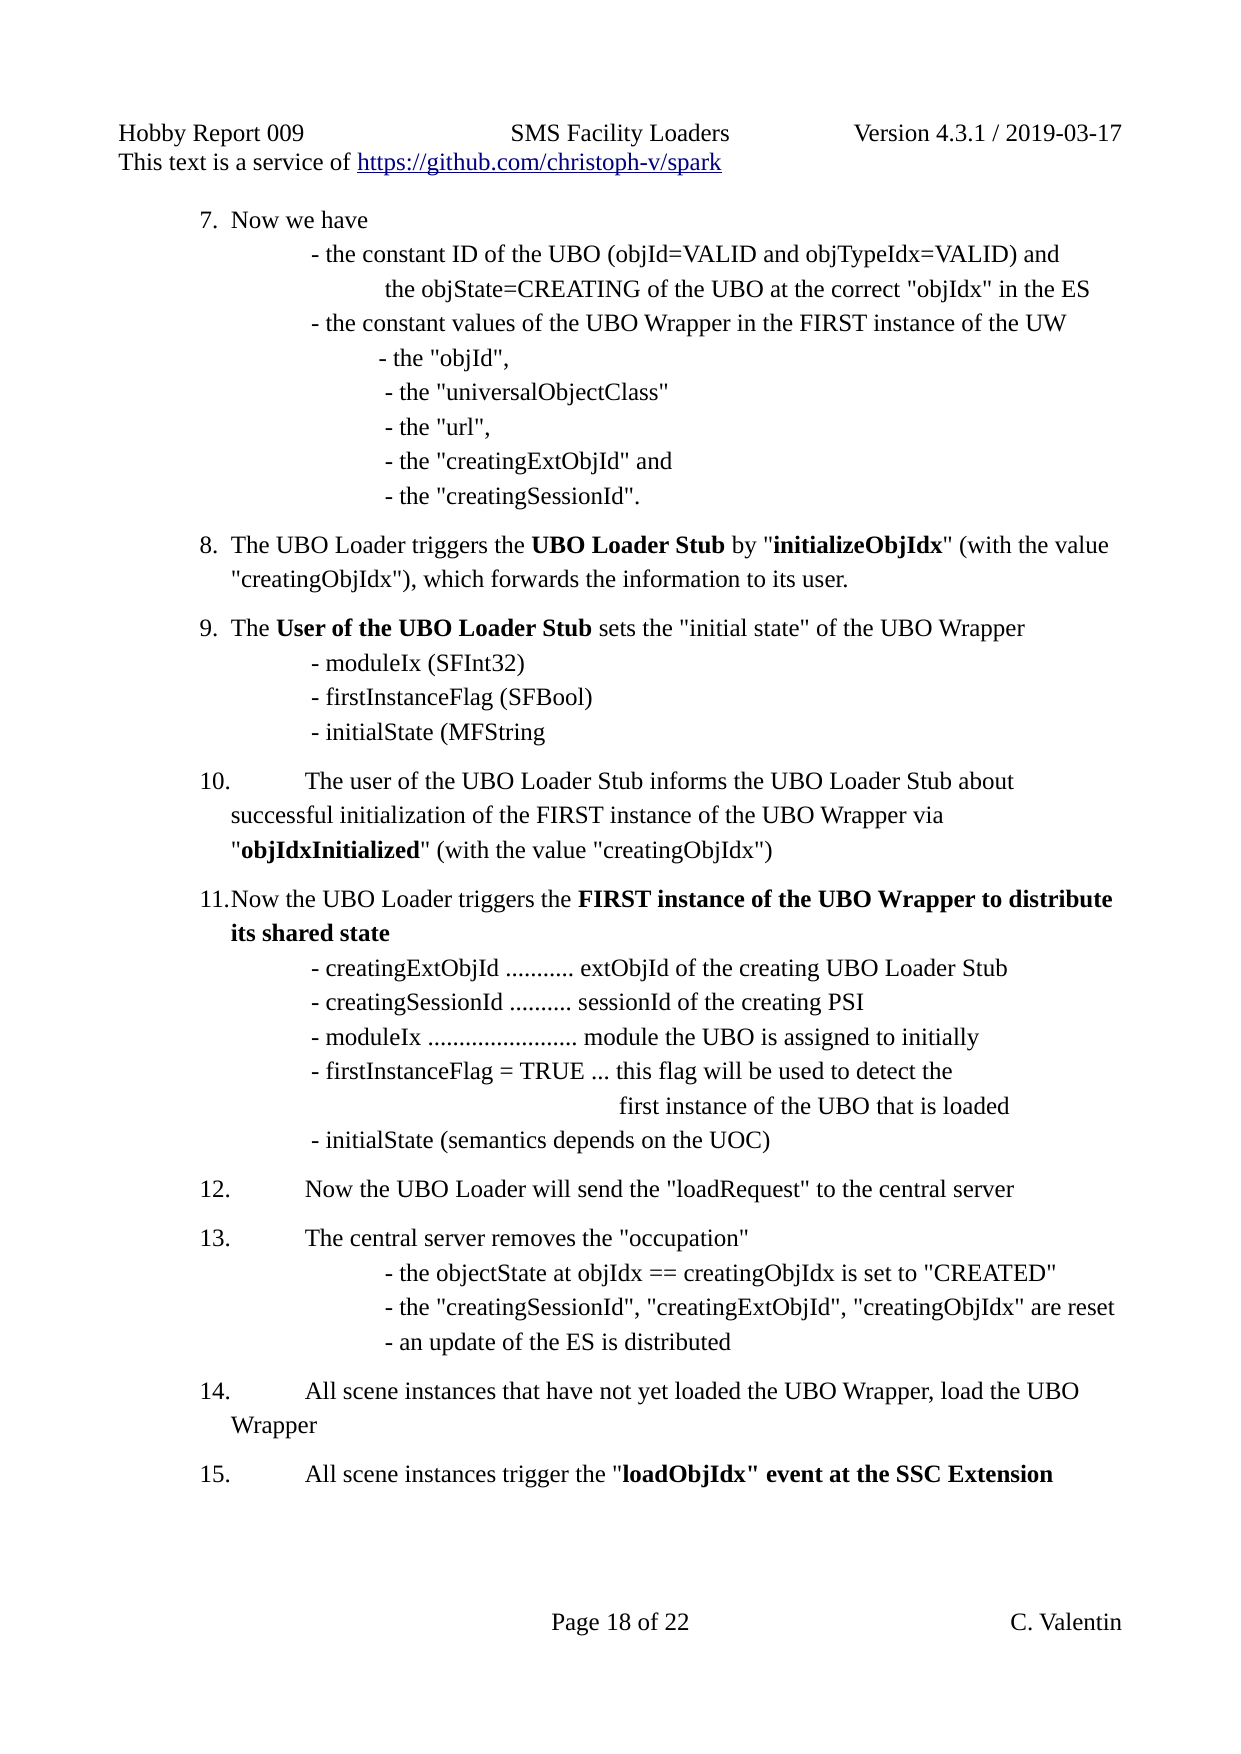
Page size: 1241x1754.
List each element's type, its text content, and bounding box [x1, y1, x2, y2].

list Now the UBO Loader will send the "loadRequest" to the central server [193, 1174, 1122, 1203]
list The User of the UBO Loader Stub sets the "initial state" of the UBO Wrapper - moduleIx (SFInt32) - firstInstanceFlag (SFBool) - initialState (MFString [193, 613, 1122, 746]
list All scene instances that have not yet loaded the UBO Wrapper, load the UBO Wrapper [193, 1376, 1122, 1439]
list All scene instances trigger the "loadObjIdx" event at the SSC Extension [193, 1459, 1122, 1488]
list The UBO Loader triggers the UBO Loader Stub by "initializeObjIdx" (with the value "creatingObjIdx"), which forwards the information to its user. [193, 530, 1122, 593]
list Now we have - the constant ID of the UBO (objId=VALID and objTypeIdx=VALID) and the objState=CREATING of the UBO at the correct "objIdx" in the ES - the constant values of the UBO Wrapper in the FIRST instance of the UW - the "objId", - the "universalObjectClass" - the "url", - the "creatingExtObjId" and - the "creatingSessionId". [193, 205, 1122, 510]
list Now the UBO Loader triggers the FIRST instance of the UBO Wrapper to distribute its shared state - creatingExtObjId ........... extObjId of the creating UBO Loader Stub - creatingSessionId .......... sessionId of the creating PSI - moduleIx ........................ module the UBO is assigned to initially - firstInstanceFlag = TRUE ... this flag will be used to detect the first instance of the UBO that is loaded - initialState (semantics depends on the UOC) [193, 884, 1122, 1154]
list The central server removes the "occupation" - the objectState at objIdx == creatingObjIdx is set to "CREATED" - the "creatingSessionId", "creatingExtObjId", "creatingObjIdx" are reset - an update of the ES is distributed [193, 1223, 1122, 1356]
list The user of the UBO Loader Stub informs the UBO Loader Stub about successful initialization of the FIRST instance of the UBO Wrapper via "objIdxInitialized" (with the value "creatingObjIdx") [193, 766, 1122, 864]
